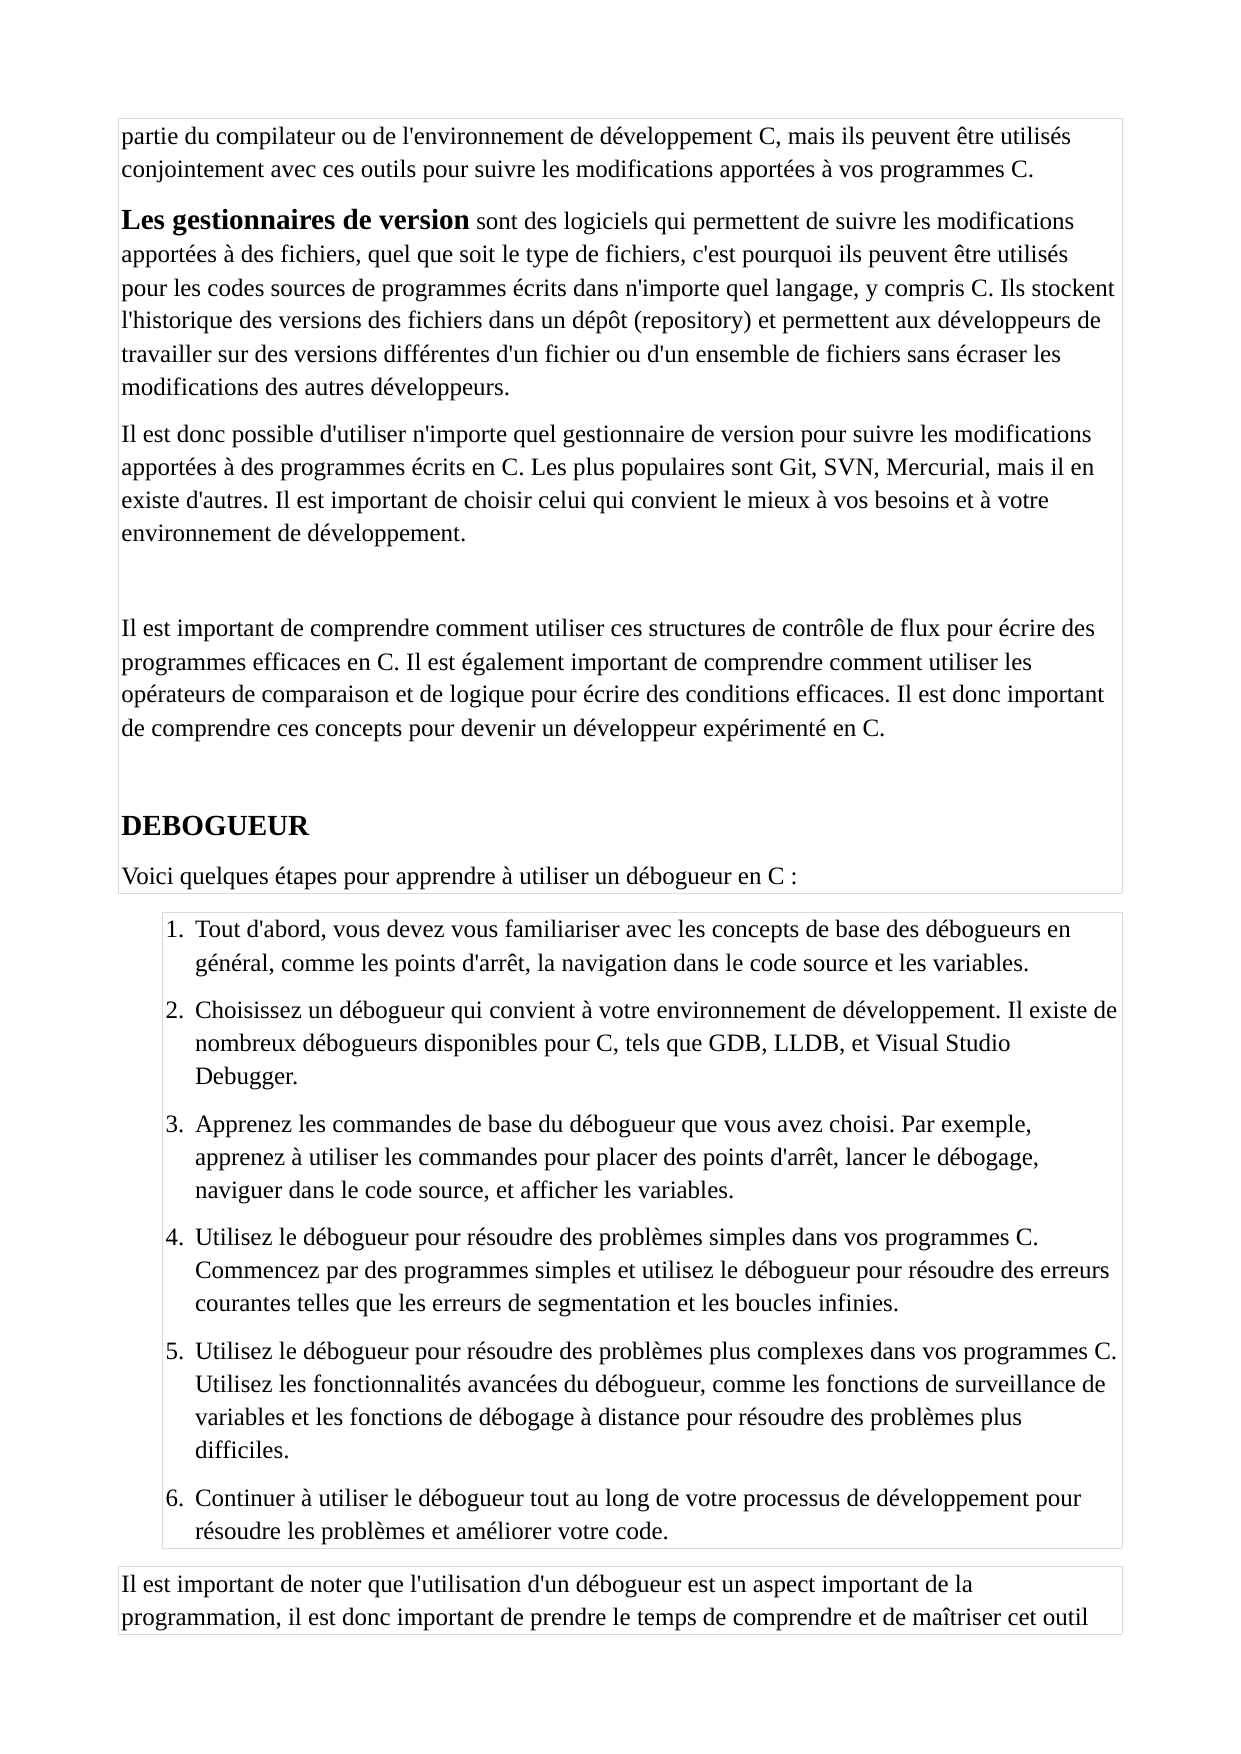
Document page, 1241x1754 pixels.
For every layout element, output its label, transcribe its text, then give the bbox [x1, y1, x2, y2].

list Apprenez les commandes de base du débogueur que vous avez choisi. Par exemple, apprenez à utiliser les commandes pour placer des points d'arrêt, lancer le débogage, naviguer dans le code source, et afficher les variables. [163, 1106, 1122, 1204]
text Voici quelques étapes pour apprendre à utiliser un débogueur en C : [119, 858, 1122, 893]
text partie du compilateur ou de l'environnement de développement C, mais ils peuvent être utilisés conjointement avec ces outils pour suivre les modifications apportées à vos programmes C. [119, 119, 1122, 183]
text Il est important de noter que l'utilisation d'un débogueur est un aspect important de la programmation, il est donc important de prendre le temps de comprendre et de maîtriser cet outil [119, 1567, 1122, 1634]
text Il est important de comprendre comment utiliser ces structures de contrôle de flux pour écrire des programmes efficaces en C. Il est également important de comprendre comment utiliser les opérateurs de comparaison et de logique pour écrire des conditions efficaces. Il est donc important de comprendre ces concepts pour devenir un développeur expérimenté en C. [119, 611, 1122, 741]
text Il est donc possible d'utiliser n'importe quel gestionnaire de version pour suivre les modifications apportées à des programmes écrits en C. Les plus populaires sont Git, SVN, Mercurial, mais il en existe d'autres. Il est important de choisir celui qui convient le mieux à vos besoins et à votre environnement de développement. [119, 416, 1122, 547]
list Tout d'abord, vous devez vous familiariser avec les concepts de base des débogueurs en général, comme les points d'arrêt, la navigation dans le code source et les variables. [163, 913, 1122, 976]
list Continuer à utiliser le débogueur tout au long de votre processus de développement pour résoudre les problèmes et améliorer votre code. [163, 1480, 1122, 1548]
text DEBOGUEUR [119, 805, 1122, 841]
list Choisissez un débogueur qui convient à votre environnement de développement. Il existe de nombreux débogueurs disponibles pour C, tels que GDB, LLDB, et Visual Studio Debugger. [163, 992, 1122, 1090]
list Utilisez le débogueur pour résoudre des problèmes simples dans vos programmes C. Commencez par des programmes simples et utilisez le débogueur pour résoudre des erreurs courantes telles que les erreurs de segmentation et les boucles infinies. [163, 1219, 1122, 1317]
list Utilisez le débogueur pour résoudre des problèmes plus complexes dans vos programmes C. Utilisez les fonctionnalités avancées du débogueur, comme les fonctions de surveillance de variables et les fonctions de débogage à distance pour résoudre des problèmes plus difficiles. [163, 1333, 1122, 1464]
text Les gestionnaires de version sont des logiciels qui permettent de suivre les modifications apportées à des fichiers, quel que soit le type de fichiers, c'est pourquoi ils peuvent être utilisés pour les codes sources de programmes écrits dans n'importe quel langage, y compris C. Ils stockent l'historique des versions des fichiers dans un dépôt (repository) et permettent aux développeurs de travailler sur des versions différentes d'un fichier ou d'un ensemble de fichiers sans écraser les modifications des autres développeurs. [119, 199, 1122, 400]
